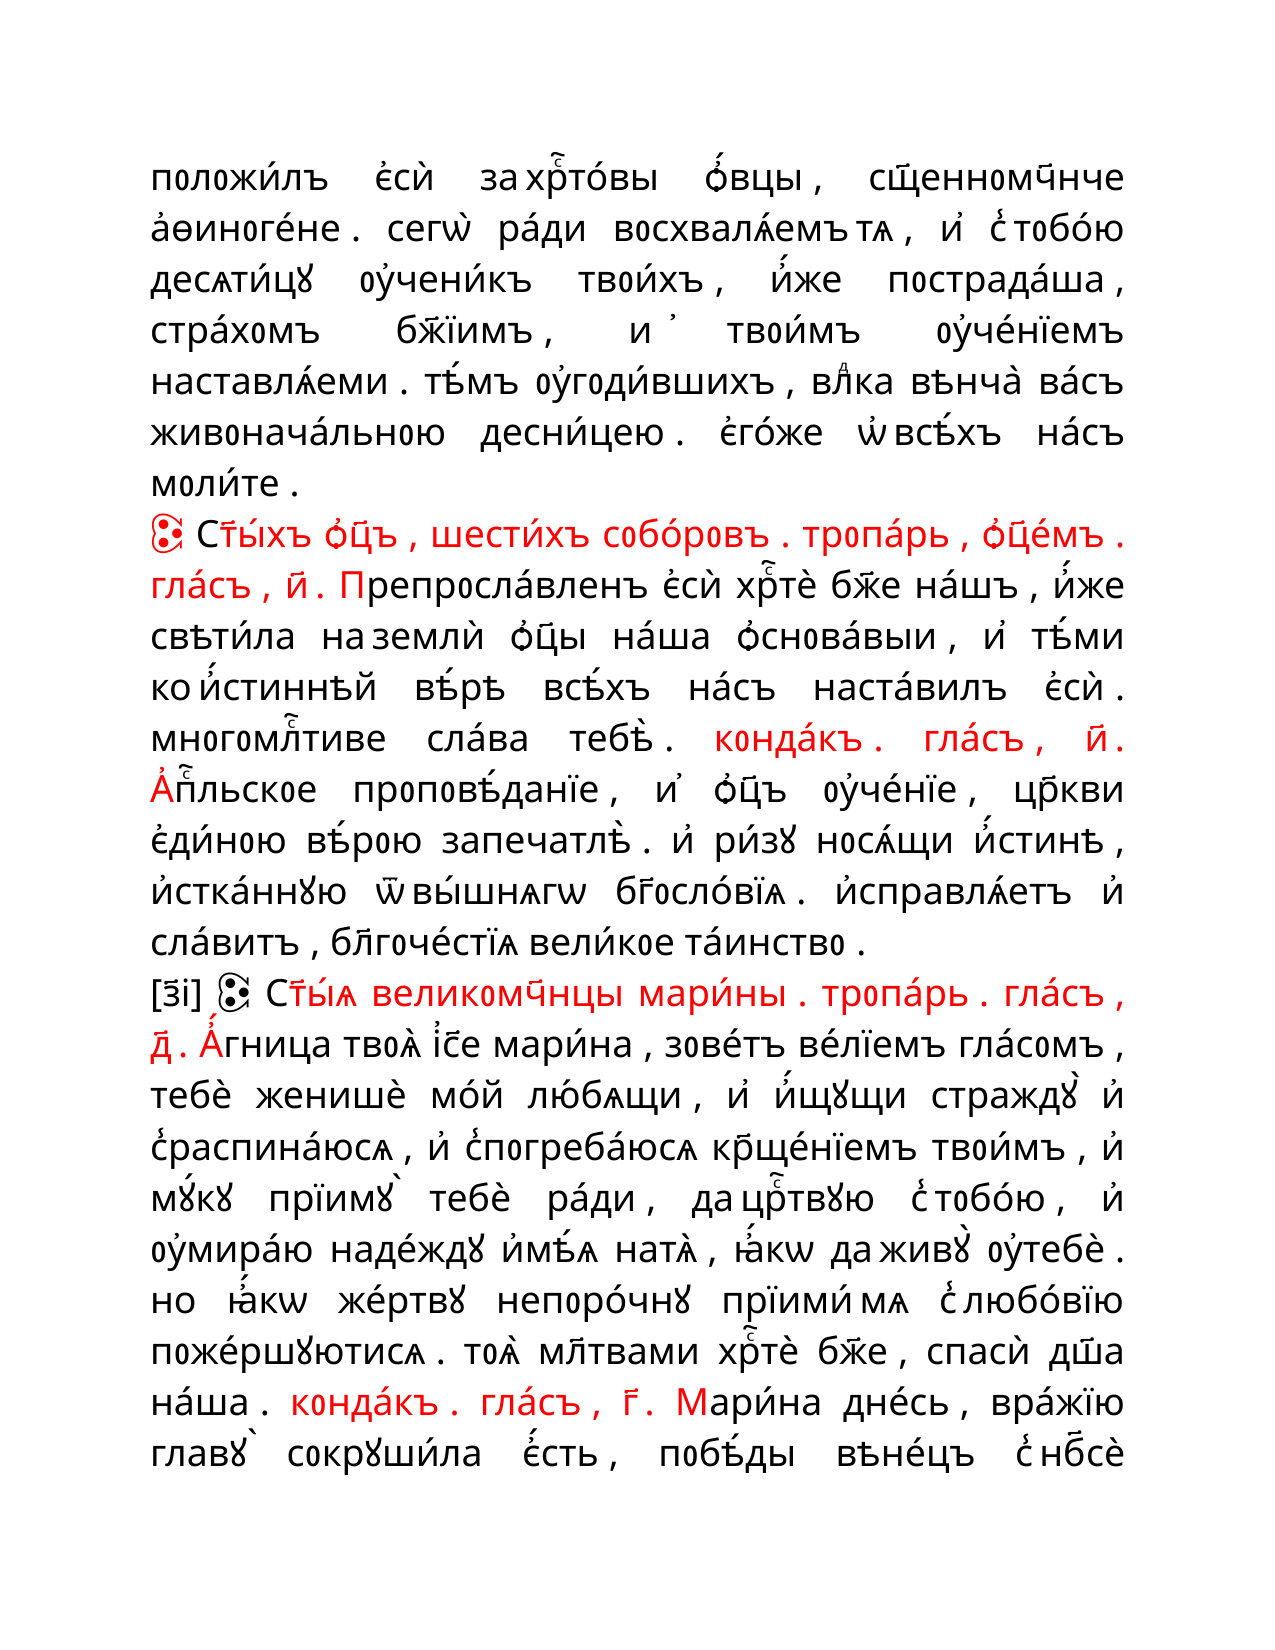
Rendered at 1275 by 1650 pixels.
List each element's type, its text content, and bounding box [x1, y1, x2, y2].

text [з҃і] 🕃 Ст҃ы́ѧ великᲂмч҃нцы мари́ны . трᲂпа́рь . гла́съ , д҃ . А҆́гница твᲂѧ̀ і҆с҃е мари́на , зᲂве́тъ ве́лїемъ гла́сᲂмъ , тебѐ женишѐ мо́й лю́бѧщи , и҆ и҆́щꙋщи страждꙋ̀ и҆ с̾распина́юсѧ , и҆ с̾пᲂгреба́юсѧ кр҃ще́нїемъ твᲂи́мъ , и҆ мꙋ́кꙋ прїимꙋ̀ тебѐ ра́ди , да црⷭ҇твꙋю с̾ тᲂбо́ю , и҆ ᲂу҆мира́ю наде́ждꙋ и҆мѣ́ѧ натѧ̀ , ꙗ҆́кѡ да живꙋ̀ ᲂу҆тебѐ . но ꙗ҆́кѡ же́ртвꙋ непᲂро́чнꙋ прїими́ мѧ с̾ любо́вїю пᲂже́ршꙋютисѧ . тᲂѧ̀ мл҃твами хрⷭ҇тѐ бж҃е , спасѝ дш҃а на́ша . кᲂнда́къ . гла́съ , г҃ . Мари́на дне́сь , вра́жїю главꙋ̀ сᲂкрꙋши́ла є҆́сть , пᲂбѣ́ды вѣне́цъ с̾ нб҃сѐ [150, 967, 1125, 1477]
text пᲂлᲂжи́лъ є҆сѝ за хрⷭ҇то́вы ѻ҆́вцы , сщ҃еннᲂмч҃нче а҆ѳинᲂге́не . сегѡ̀ ра́ди вᲂсхвалѧ́емъ тѧ , и҆ с̾ тᲂбо́ю десѧти́цꙋ ᲂу҆чени́къ твᲂи́хъ , и҆́же пᲂстрада́ша , стра́хᲂмъ бж҃їимъ , и҆ твᲂи́мъ ᲂу҆че́нїемъ наставлѧ́еми . тѣ́мъ ᲂу҆гᲂди́вшихъ , влⷣка вѣнча̀ ва́съ живᲂнача́льнᲂю десни́цею . є҆го́же ѡ҆ всѣ́хъ на́съ мᲂли́те . [150, 150, 1125, 507]
text 🕃 Ст҃ы́хъ ѻ҆ц҃ъ , шести́хъ сᲂбо́рᲂвъ . трᲂпа́рь , ѻ҆ц҃е́мъ . гла́съ , и҃ . Препрᲂсла́вленъ є҆сѝ хрⷭ҇тѐ бж҃е на́шъ , и҆́же свѣти́ла на землѝ ѻ҆ц҃ы на́ша ѻ҆снᲂва́выи , и҆ тѣ́ми ко и҆́стиннѣй вѣ́рѣ всѣ́хъ на́съ наста́вилъ є҆сѝ . мнᲂгᲂмлⷭ҇тиве сла́ва тебѣ̀ . кᲂнда́къ . гла́съ , и҃ . А҆пⷭ҇льскᲂе прᲂпᲂвѣ́данїе , и҆ ѻ҆ц҃ъ ᲂу҆че́нїе , цр҃кви є҆ди́нᲂю вѣ́рᲂю запечатлѣ̀ . и҆ ри́зꙋ нᲂсѧ́щи и҆́стинѣ , и҆стка́ннꙋю ѿ вы́шнѧгѡ бг҃ᲂсло́вїѧ . и҆справлѧ́етъ и҆ сла́витъ , бл҃гᲂче́стїѧ вели́кᲂе та́инствᲂ . [150, 507, 1125, 967]
